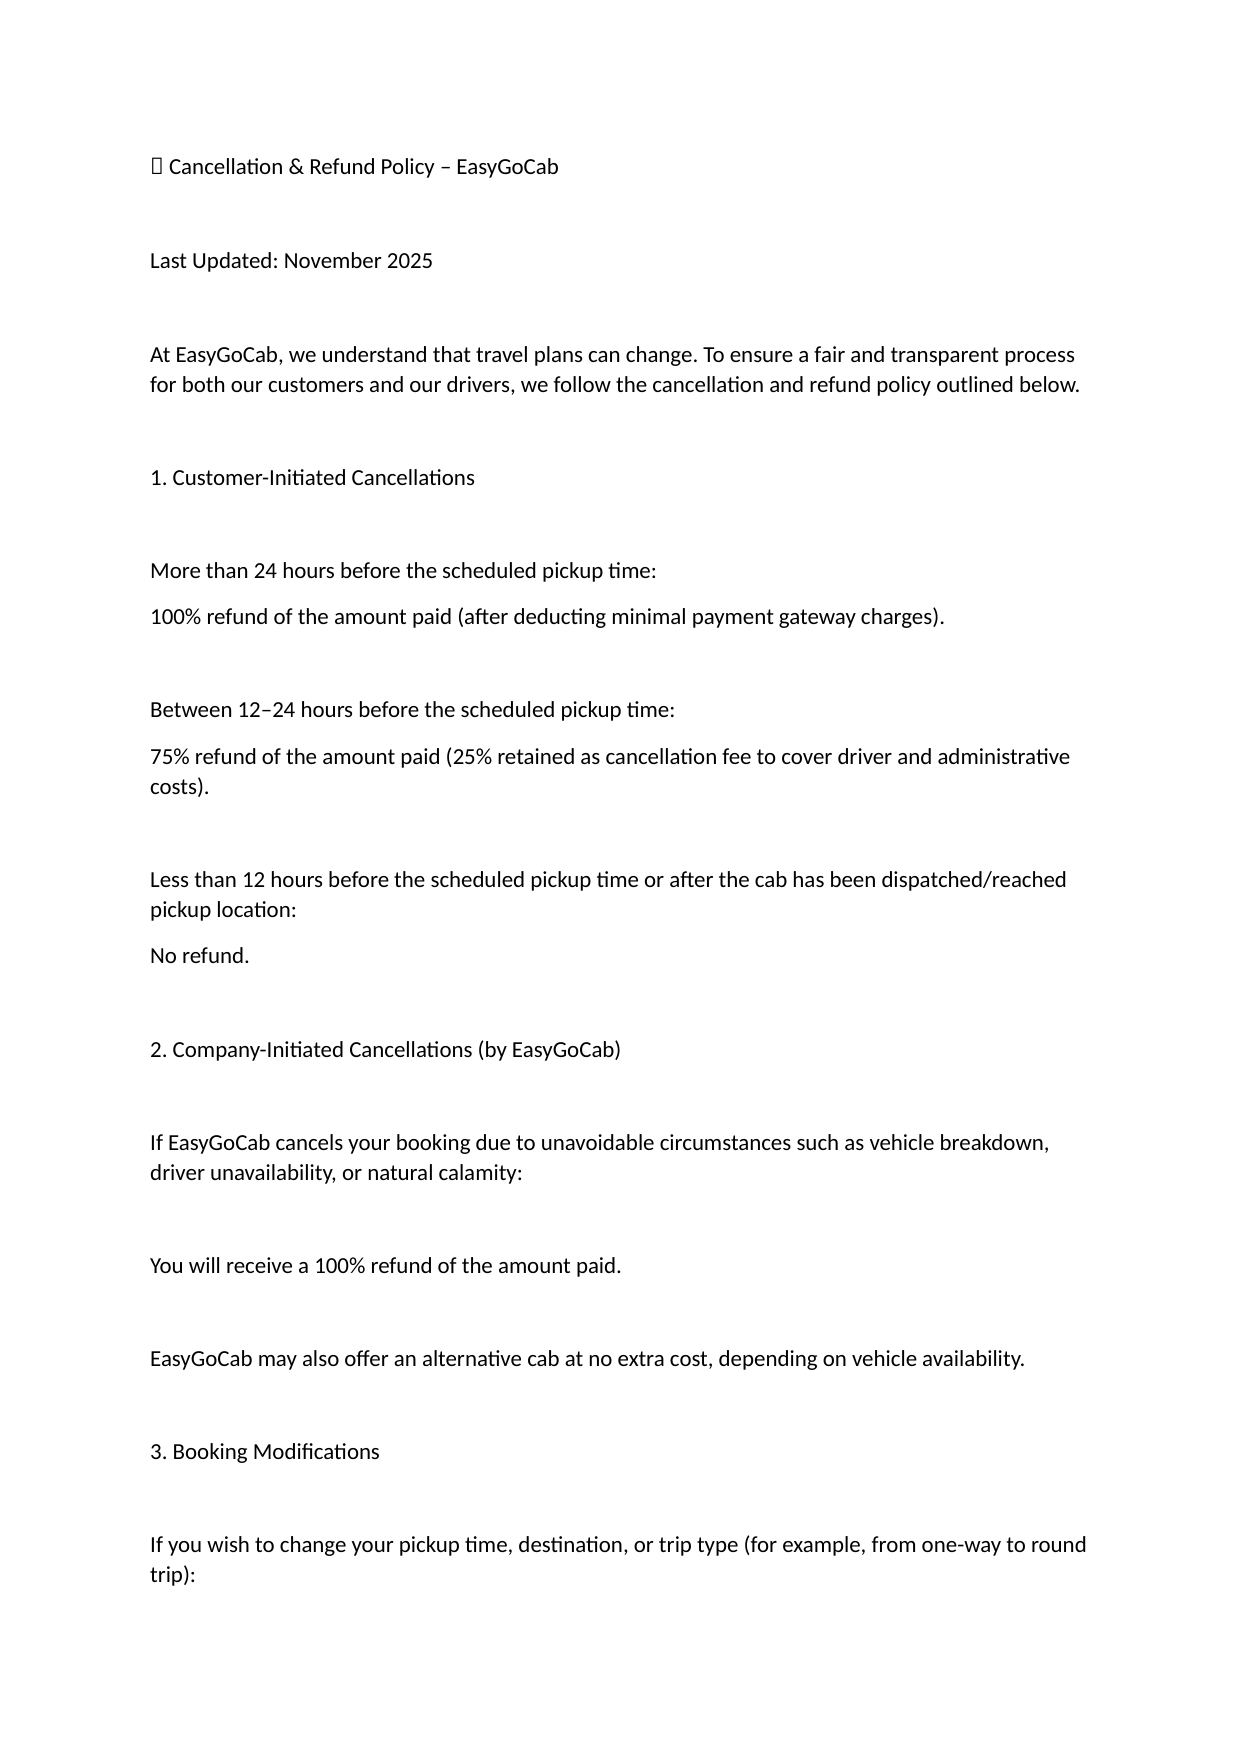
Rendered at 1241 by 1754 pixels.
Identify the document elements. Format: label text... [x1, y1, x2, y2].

text 🚖 Cancellation & Refund Policy – EasyGoCab [150, 150, 1090, 181]
text Between 12–24 hours before the scheduled pickup time: [150, 696, 1090, 724]
text 75% refund of the amount paid (25% retained as cancellation fee to cover driver and administrative costs). [150, 742, 1090, 800]
text If you wish to change your pickup time, destination, or trip type (for example, from one-way to round trip): [150, 1530, 1090, 1588]
text No refund. [150, 942, 1090, 970]
text 2. Company-Initiated Cancellations (by EasyGoCab) [150, 1035, 1090, 1063]
text You will receive a 100% refund of the amount paid. [150, 1251, 1090, 1279]
text Less than 12 hours before the scheduled pickup time or after the cab has been dispatched/reached pickup location: [150, 865, 1090, 923]
text At EasyGoCab, we understand that travel plans can change. To ensure a fair and transparent process for both our customers and our drivers, we follow the cancellation and refund policy outlined below. [150, 340, 1090, 398]
text 3. Booking Modifications [150, 1437, 1090, 1465]
text Last Updated: November 2025 [150, 247, 1090, 275]
text 1. Customer-Initiated Cancellations [150, 463, 1090, 491]
text 100% refund of the amount paid (after deducting minimal payment gateway charges). [150, 602, 1090, 631]
text More than 24 hours before the scheduled pickup time: [150, 556, 1090, 584]
text EasyGoCab may also offer an alternative cab at no extra cost, depending on vehicle availability. [150, 1344, 1090, 1372]
text If EasyGoCab cancels your booking due to unavoidable circumstances such as vehicle breakdown, driver unavailability, or natural calamity: [150, 1128, 1090, 1186]
